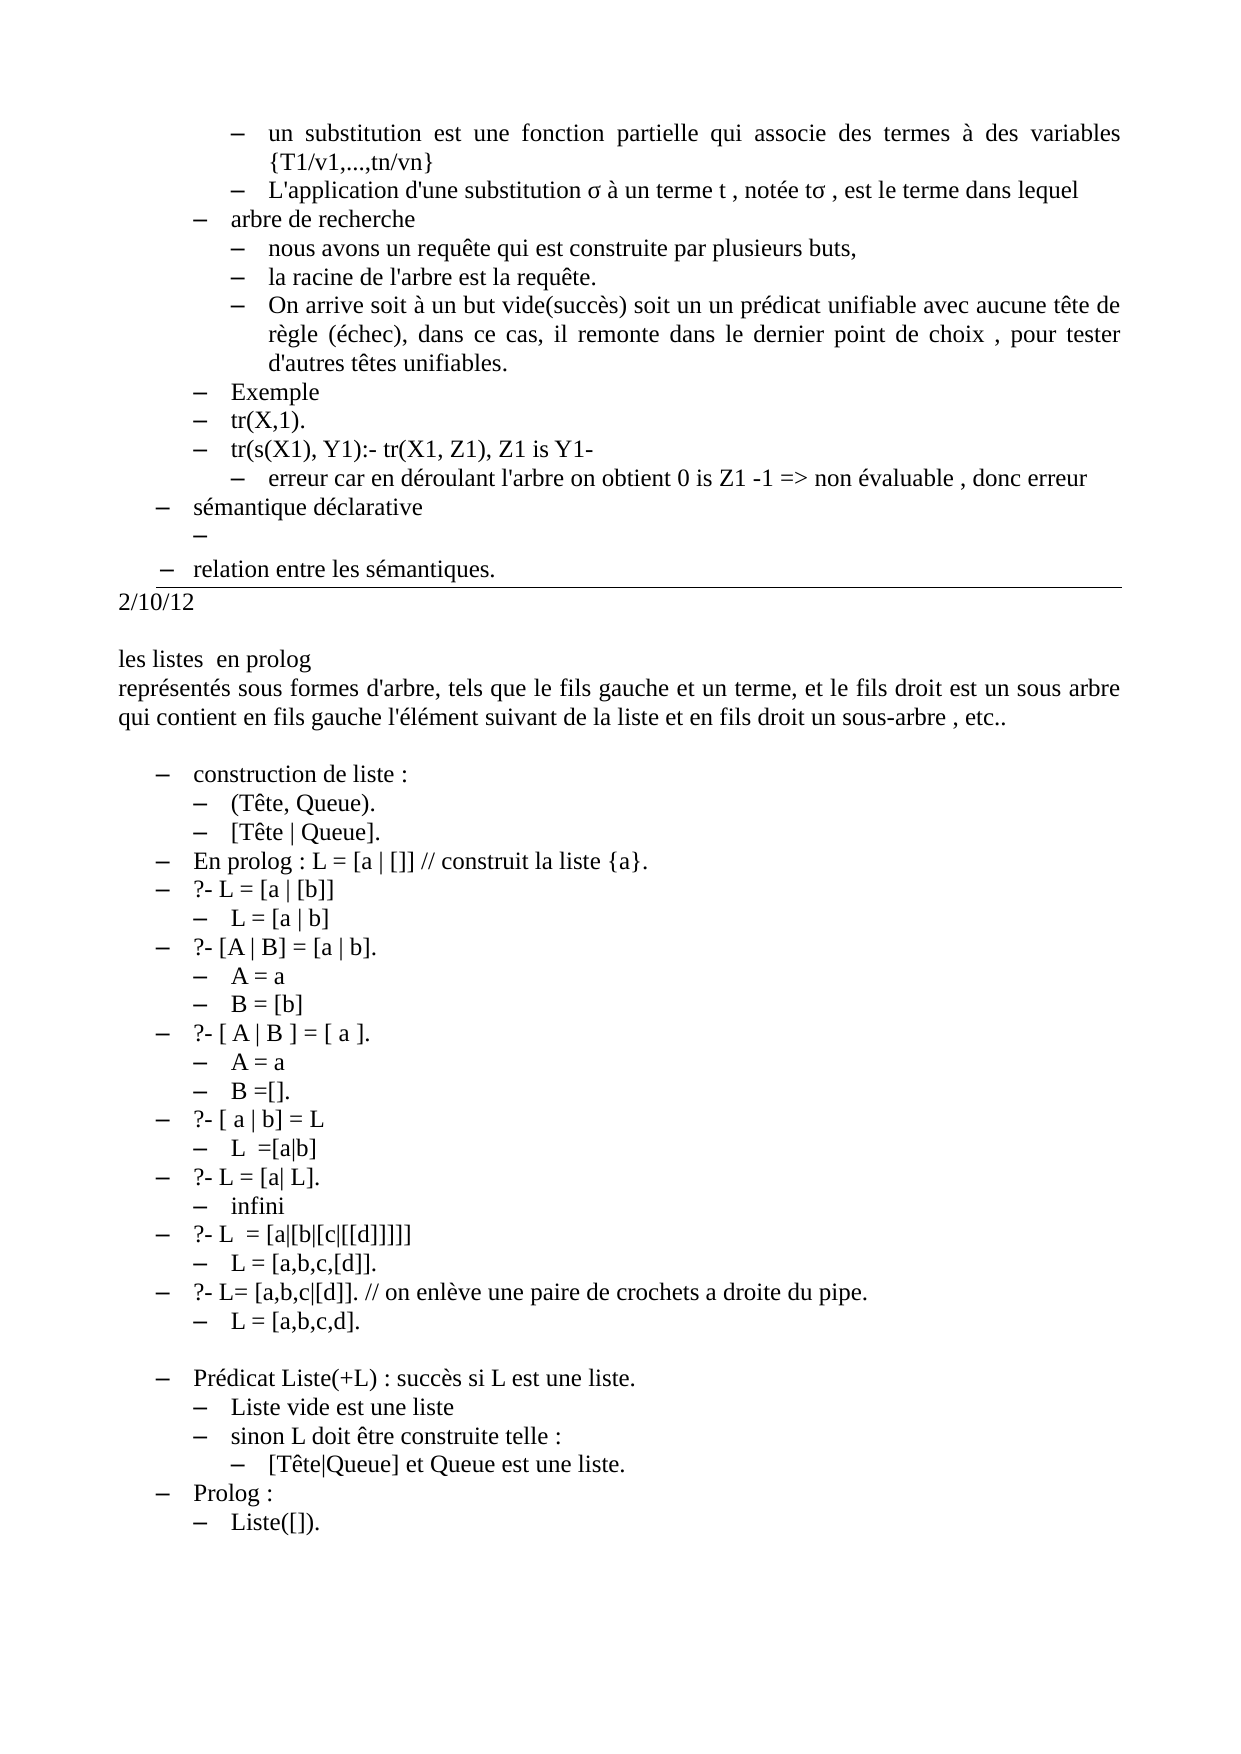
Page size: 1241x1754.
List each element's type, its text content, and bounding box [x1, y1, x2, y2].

list construction de liste : [156, 759, 1122, 788]
text les listes en prolog [118, 644, 1122, 673]
list [Tête | Queue]. [193, 817, 1122, 846]
list A = a [193, 961, 1122, 989]
list L = [a | b] [193, 903, 1122, 932]
list Prédicat Liste(+L) : succès si L est une liste. [156, 1363, 1122, 1392]
list sinon L doit être construite telle : [193, 1421, 1122, 1449]
list ?- L = [a | [b]] [156, 874, 1122, 903]
list un substitution est une fonction partielle qui associe des termes à des variables {T1/v1,...,tn/vn} [231, 118, 1122, 176]
list Liste vide est une liste [193, 1392, 1122, 1421]
list A = a [193, 1047, 1122, 1076]
list infini [193, 1191, 1122, 1219]
list [Tête|Queue] et Queue est une liste. [231, 1449, 1122, 1478]
list arbre de recherche [193, 204, 1122, 233]
list B = [b] [193, 989, 1122, 1018]
list tr(X,1). [193, 406, 1122, 434]
list L'application d'une substitution σ à un terme t , notée tσ , est le terme dans lequel [231, 176, 1122, 204]
list Exemple [193, 377, 1122, 406]
list L = [a,b,c,d]. [193, 1306, 1122, 1334]
list L = [a,b,c,[d]]. [193, 1248, 1122, 1277]
list On arrive soit à un but vide(succès) soit un un prédicat unifiable avec aucune tête de règle (échec), dans ce cas, il remonte dans le dernier point de choix , pour tester d'autres têtes unifiables. [231, 291, 1122, 377]
list B =[]. [193, 1076, 1122, 1104]
list ?- [ a | b] = L [156, 1104, 1122, 1133]
list erreur car en déroulant l'arbre on obtient 0 is Z1 -1 => non évaluable , donc erreur [231, 463, 1122, 492]
list Liste([]). [193, 1507, 1122, 1536]
list (Tête, Queue). [193, 788, 1122, 817]
list Prolog : [156, 1478, 1122, 1507]
list L =[a|b] [193, 1133, 1122, 1162]
list En prolog : L = [a | []] // construit la liste {a}. [156, 846, 1122, 874]
list relation entre les sémantiques. [156, 549, 1122, 587]
list ?- L = [a|[b|[c|[[d]]]]] [156, 1219, 1122, 1248]
list tr(s(X1), Y1):- tr(X1, Z1), Z1 is Y1- [193, 434, 1122, 463]
text 2/10/12 [118, 587, 1122, 616]
list la racine de l'arbre est la requête. [231, 262, 1122, 291]
list ?- [ A | B ] = [ a ]. [156, 1018, 1122, 1047]
list sémantique déclarative [156, 492, 1122, 521]
list ?- L= [a,b,c|[d]]. // on enlève une paire de crochets a droite du pipe. [156, 1277, 1122, 1306]
list ?- [A | B] = [a | b]. [156, 932, 1122, 961]
text représentés sous formes d'arbre, tels que le fils gauche et un terme, et le fils droit est un sous arbre qui contient en fils gauche l'élément suivant de la liste et en fils droit un sous-arbre , etc.. [118, 673, 1122, 731]
list ?- L = [a| L]. [156, 1162, 1122, 1191]
list nous avons un requête qui est construite par plusieurs buts, [231, 233, 1122, 262]
